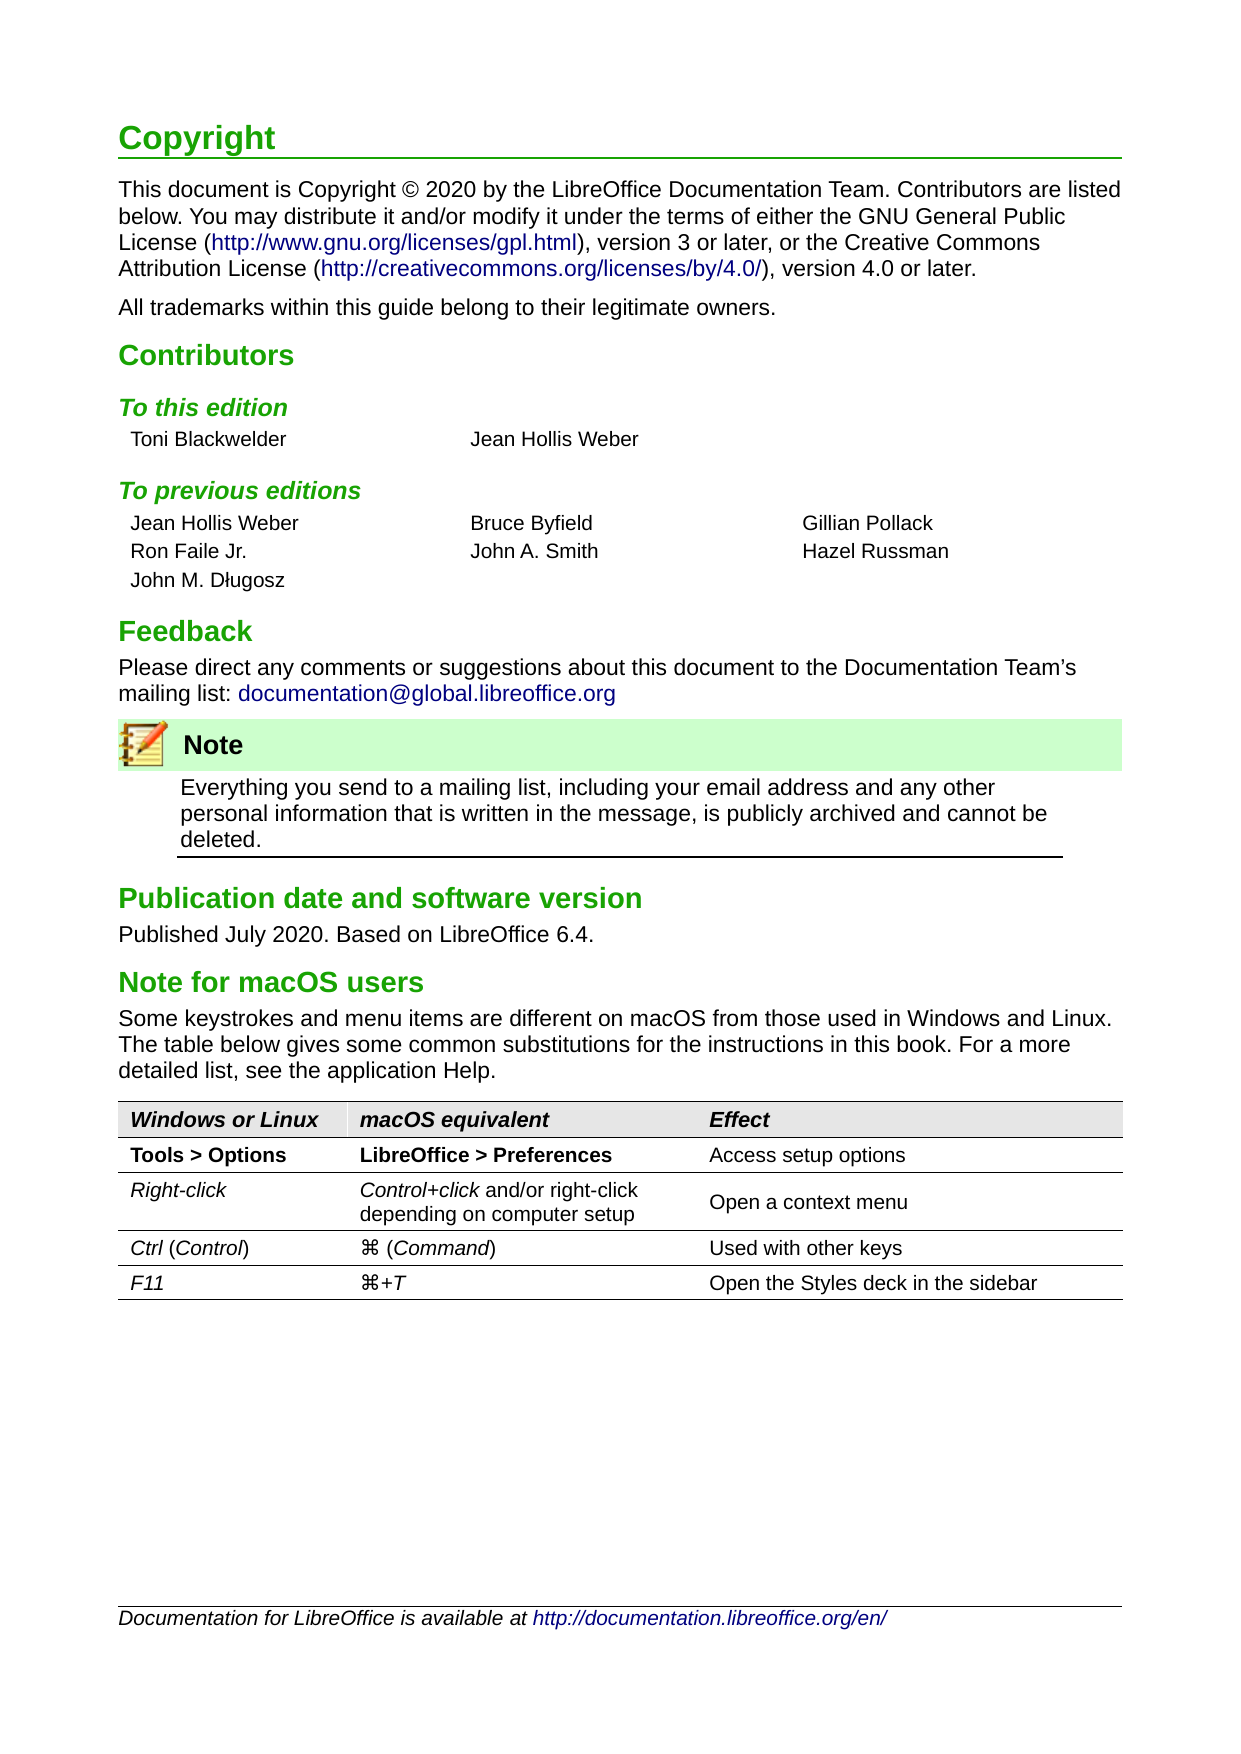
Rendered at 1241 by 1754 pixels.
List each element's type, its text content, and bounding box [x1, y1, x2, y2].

subtitle Publication date and software version [118, 882, 1122, 915]
picture [119, 719, 170, 770]
text This document is Copyright © 2020 by the LibreOffice Documentation Team. Contributors are listed below. You may distribute it and/or modify it under the terms of either the GNU General Public License (http://www.gnu.org/licenses/gpl.html), version 3 or later, or the Creative Commons Attribution License (http://creativecommons.org/licenses/by/4.0/), version 4.0 or later. [118, 176, 1122, 282]
subtitle Contributors [118, 338, 1122, 372]
table_header Effect [697, 1102, 1123, 1137]
text Please direct any comments or suggestions about this document to the Documentation Team’s mailing list: documentation@global.libreoffice.org [118, 653, 1122, 706]
text All trademarks within this guide belong to their legitimate owners. [118, 294, 1122, 321]
table_cell Used with other keys [697, 1231, 1123, 1264]
table_cell Control+click and/or right-click depending on computer setup [348, 1173, 697, 1230]
table_cell Open a context menu [697, 1173, 1123, 1230]
table_cell F11 [118, 1266, 347, 1299]
table_cell Right-click [118, 1173, 347, 1230]
text Published July 2020. Based on LibreOffice 6.4. [118, 921, 1122, 947]
subtitle Note for macOS users [118, 965, 1122, 999]
subtitle To previous editions [118, 476, 1122, 505]
subtitle To this edition [118, 392, 1122, 421]
table_header [790, 427, 1122, 456]
table_header Jean Hollis Weber [458, 427, 790, 456]
table_cell John A. Smith [458, 539, 790, 568]
table_cell Hazel Russman [790, 539, 1122, 568]
table_cell Ron Faile Jr. [118, 539, 458, 568]
subtitle Note [118, 719, 1122, 771]
table_header Gillian Pollack [790, 511, 1122, 539]
table_header Jean Hollis Weber [118, 511, 458, 539]
table_header Windows or Linux [118, 1102, 347, 1137]
table_header Toni Blackwelder [118, 427, 458, 456]
subtitle Feedback [118, 614, 1122, 647]
subtitle Copyright [118, 118, 1122, 157]
table_cell [790, 568, 1122, 596]
table_header macOS equivalent [348, 1102, 697, 1137]
table_cell Open the Styles deck in the sidebar [697, 1266, 1123, 1299]
table_cell Access setup options [697, 1138, 1123, 1172]
text Everything you send to a mailing list, including your email address and any other personal information that is written in the message, is publicly archived and cannot be deleted. [177, 771, 1063, 856]
table_cell Tools > Options [118, 1138, 347, 1172]
table_cell ⌘ (Command) [348, 1231, 697, 1264]
table_header Bruce Byfield [458, 511, 790, 539]
table_cell ⌘+T [348, 1266, 697, 1299]
table_cell LibreOffice > Preferences [348, 1138, 697, 1172]
table_cell Ctrl (Control) [118, 1231, 347, 1264]
table_cell John M. Długosz [118, 568, 458, 596]
text Some keystrokes and menu items are different on macOS from those used in Windows and Linux. The table below gives some common substitutions for the instructions in this book. For a more detailed list, see the application Help. [118, 1004, 1122, 1084]
table_cell [458, 568, 790, 596]
